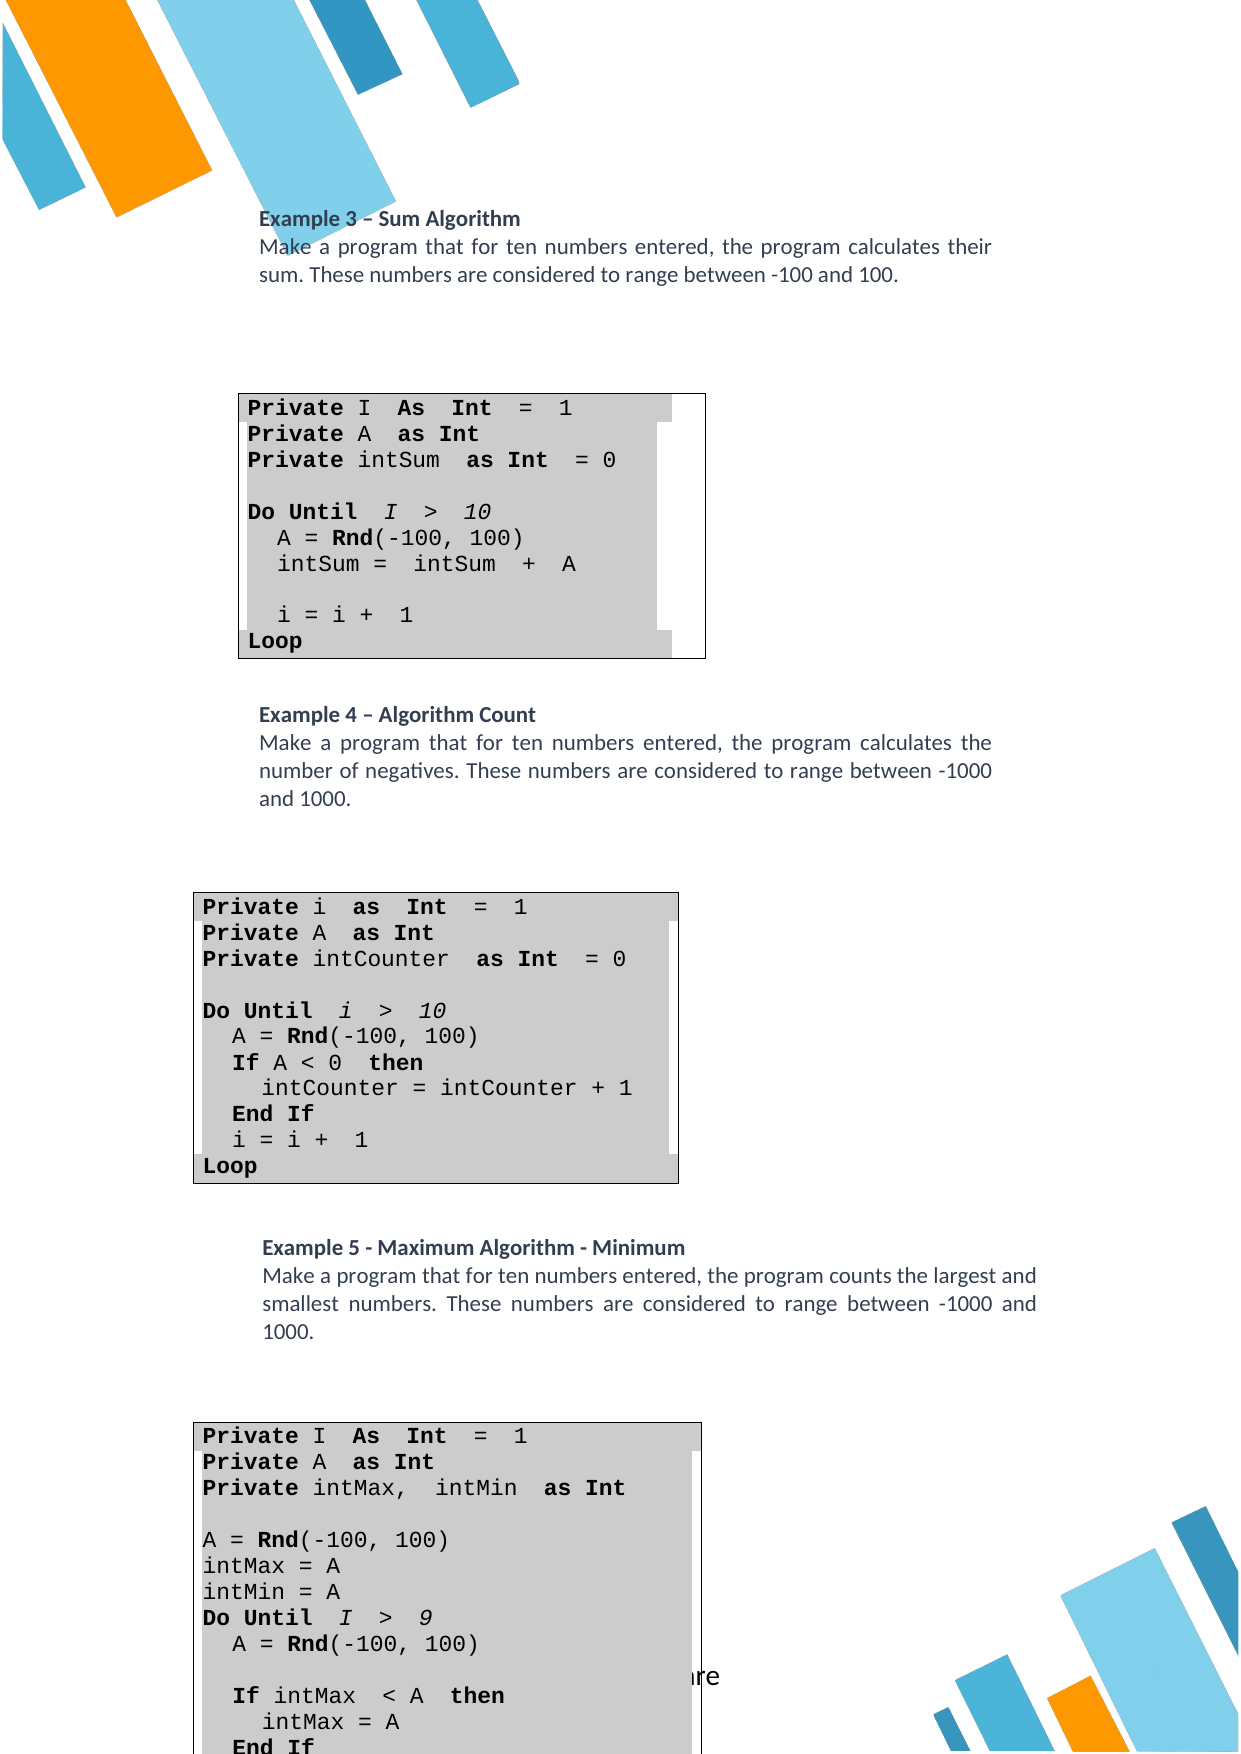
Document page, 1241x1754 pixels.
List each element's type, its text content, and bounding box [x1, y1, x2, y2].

text A = Rnd(-100, 100) [202, 1025, 669, 1051]
text Private intMax, intMin as Int [202, 1477, 692, 1502]
text Private A as Int [202, 921, 669, 947]
text i = i + 1 [202, 1129, 669, 1151]
text Do Until I > 10 [247, 500, 657, 526]
text Private I As Int = 1 [239, 394, 672, 422]
text intMax = A [202, 1710, 692, 1736]
text Private A as Int [247, 422, 657, 448]
text i = i + 1 [247, 604, 657, 627]
text End If [202, 1736, 692, 1754]
text Private i as Int = 1 [194, 893, 678, 921]
text Loop [194, 1151, 678, 1183]
text End If [202, 1103, 669, 1129]
text Do Until i > 10 [202, 999, 669, 1025]
text If intMax < A then [202, 1684, 692, 1710]
text intSum = intSum + A [247, 552, 657, 578]
text Private intSum as Int = 0 [247, 448, 657, 474]
text intMax = A [202, 1554, 692, 1580]
text Private I As Int = 1 [194, 1423, 701, 1451]
picture [2, 0, 520, 256]
picture [933, 1506, 1239, 1752]
text intCounter = intCounter + 1 [202, 1077, 669, 1103]
text A = Rnd(-100, 100) [247, 526, 657, 552]
text A = Rnd(-100, 100) [202, 1632, 692, 1658]
text intMin = A [202, 1580, 692, 1606]
text A = Rnd(-100, 100) [202, 1528, 692, 1554]
text Private intCounter as Int = 0 [202, 947, 669, 973]
text Loop [239, 627, 672, 658]
text Private A as Int [202, 1451, 692, 1477]
text If A < 0 then [202, 1051, 669, 1077]
text Do Until I > 9 [202, 1606, 692, 1632]
